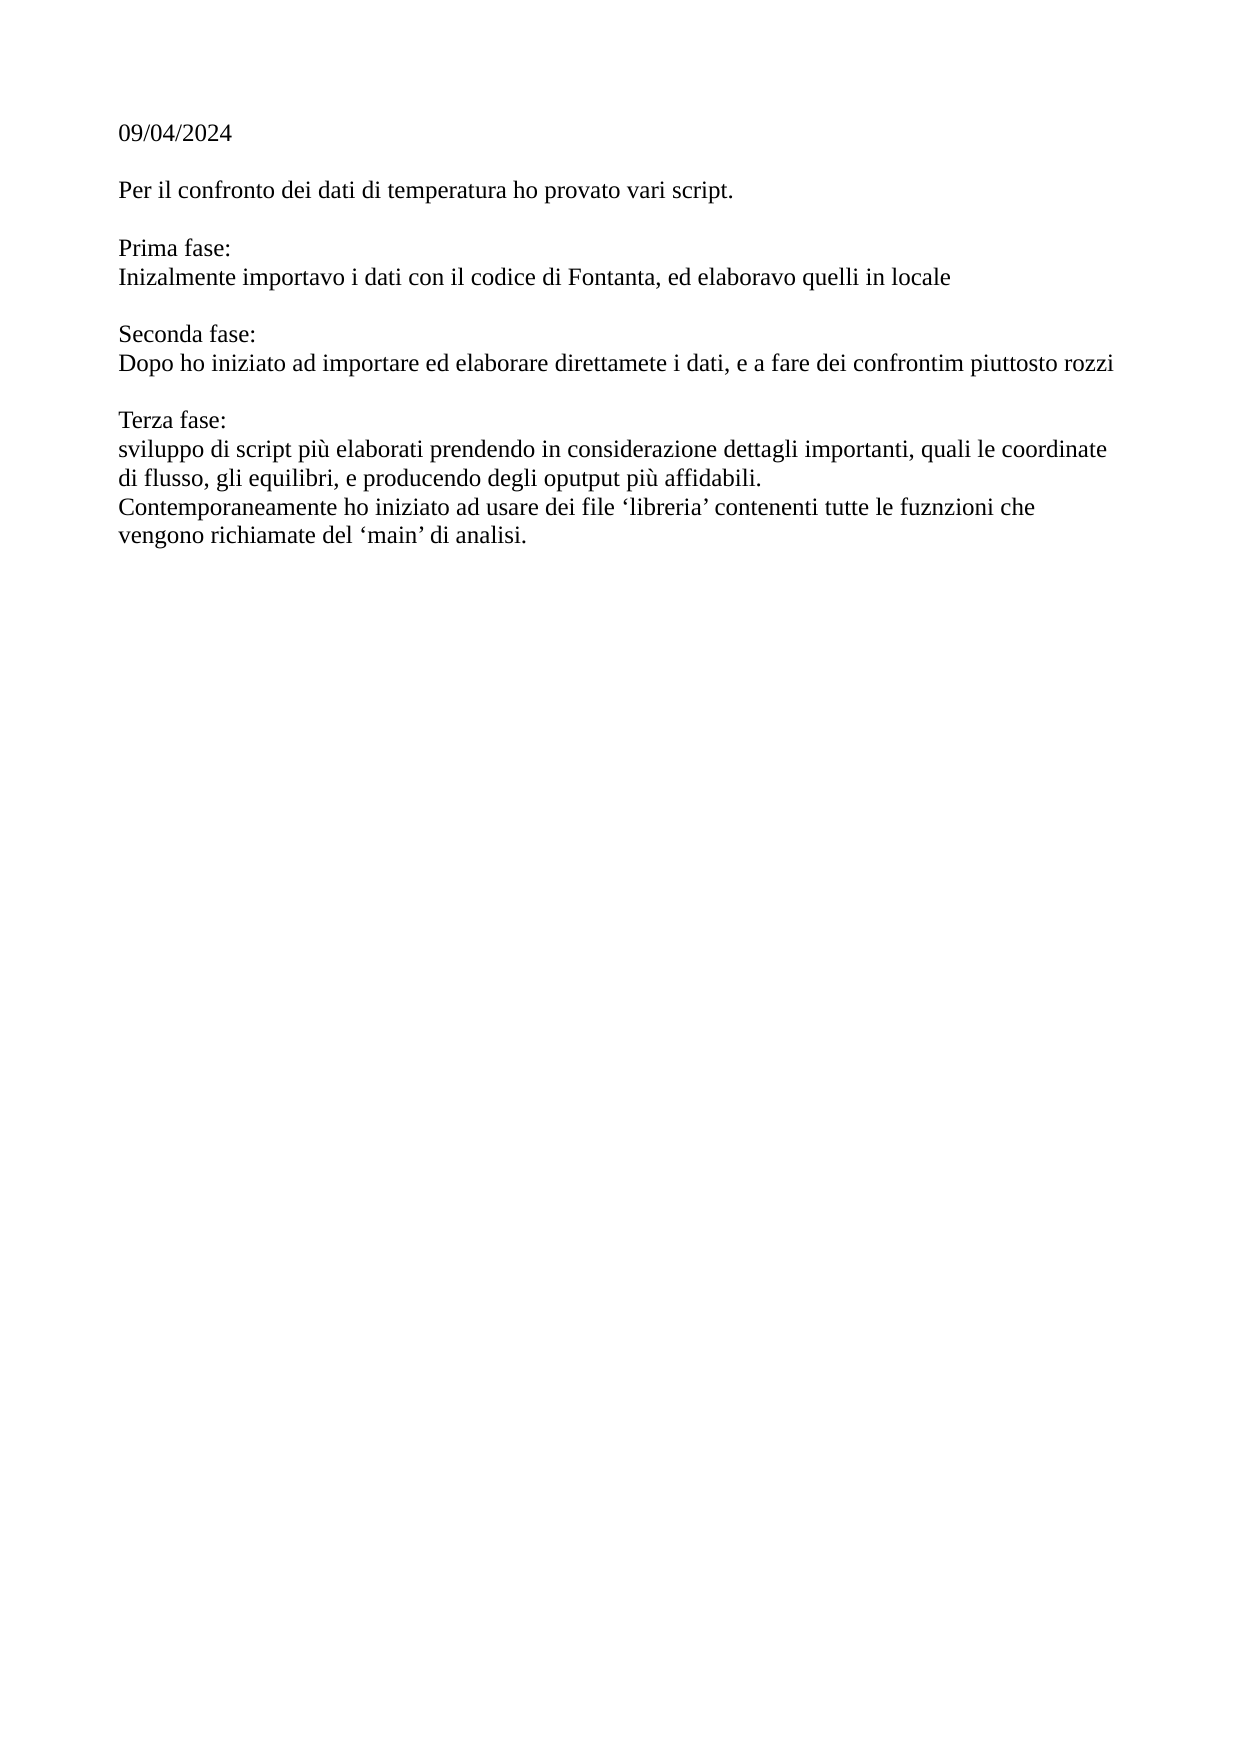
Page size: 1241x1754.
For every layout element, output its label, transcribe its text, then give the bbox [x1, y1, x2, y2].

text Seconda fase: [118, 319, 1122, 348]
text Inizalmente importavo i dati con il codice di Fontanta, ed elaboravo quelli in locale [118, 262, 1122, 291]
text Per il confronto dei dati di temperatura ho provato vari script. [118, 176, 1122, 204]
text 09/04/2024 [118, 118, 1122, 147]
text Terza fase: [118, 406, 1122, 434]
text sviluppo di script più elaborati prendendo in considerazione dettagli importanti, quali le coordinate di flusso, gli equilibri, e producendo degli oputput più affidabili. [118, 434, 1122, 492]
text Contemporaneamente ho iniziato ad usare dei file ‘libreria’ contenenti tutte le fuznzioni che vengono richiamate del ‘main’ di analisi. [118, 492, 1122, 549]
text Prima fase: [118, 233, 1122, 262]
text Dopo ho iniziato ad importare ed elaborare direttamete i dati, e a fare dei confrontim piuttosto rozzi [118, 348, 1122, 377]
